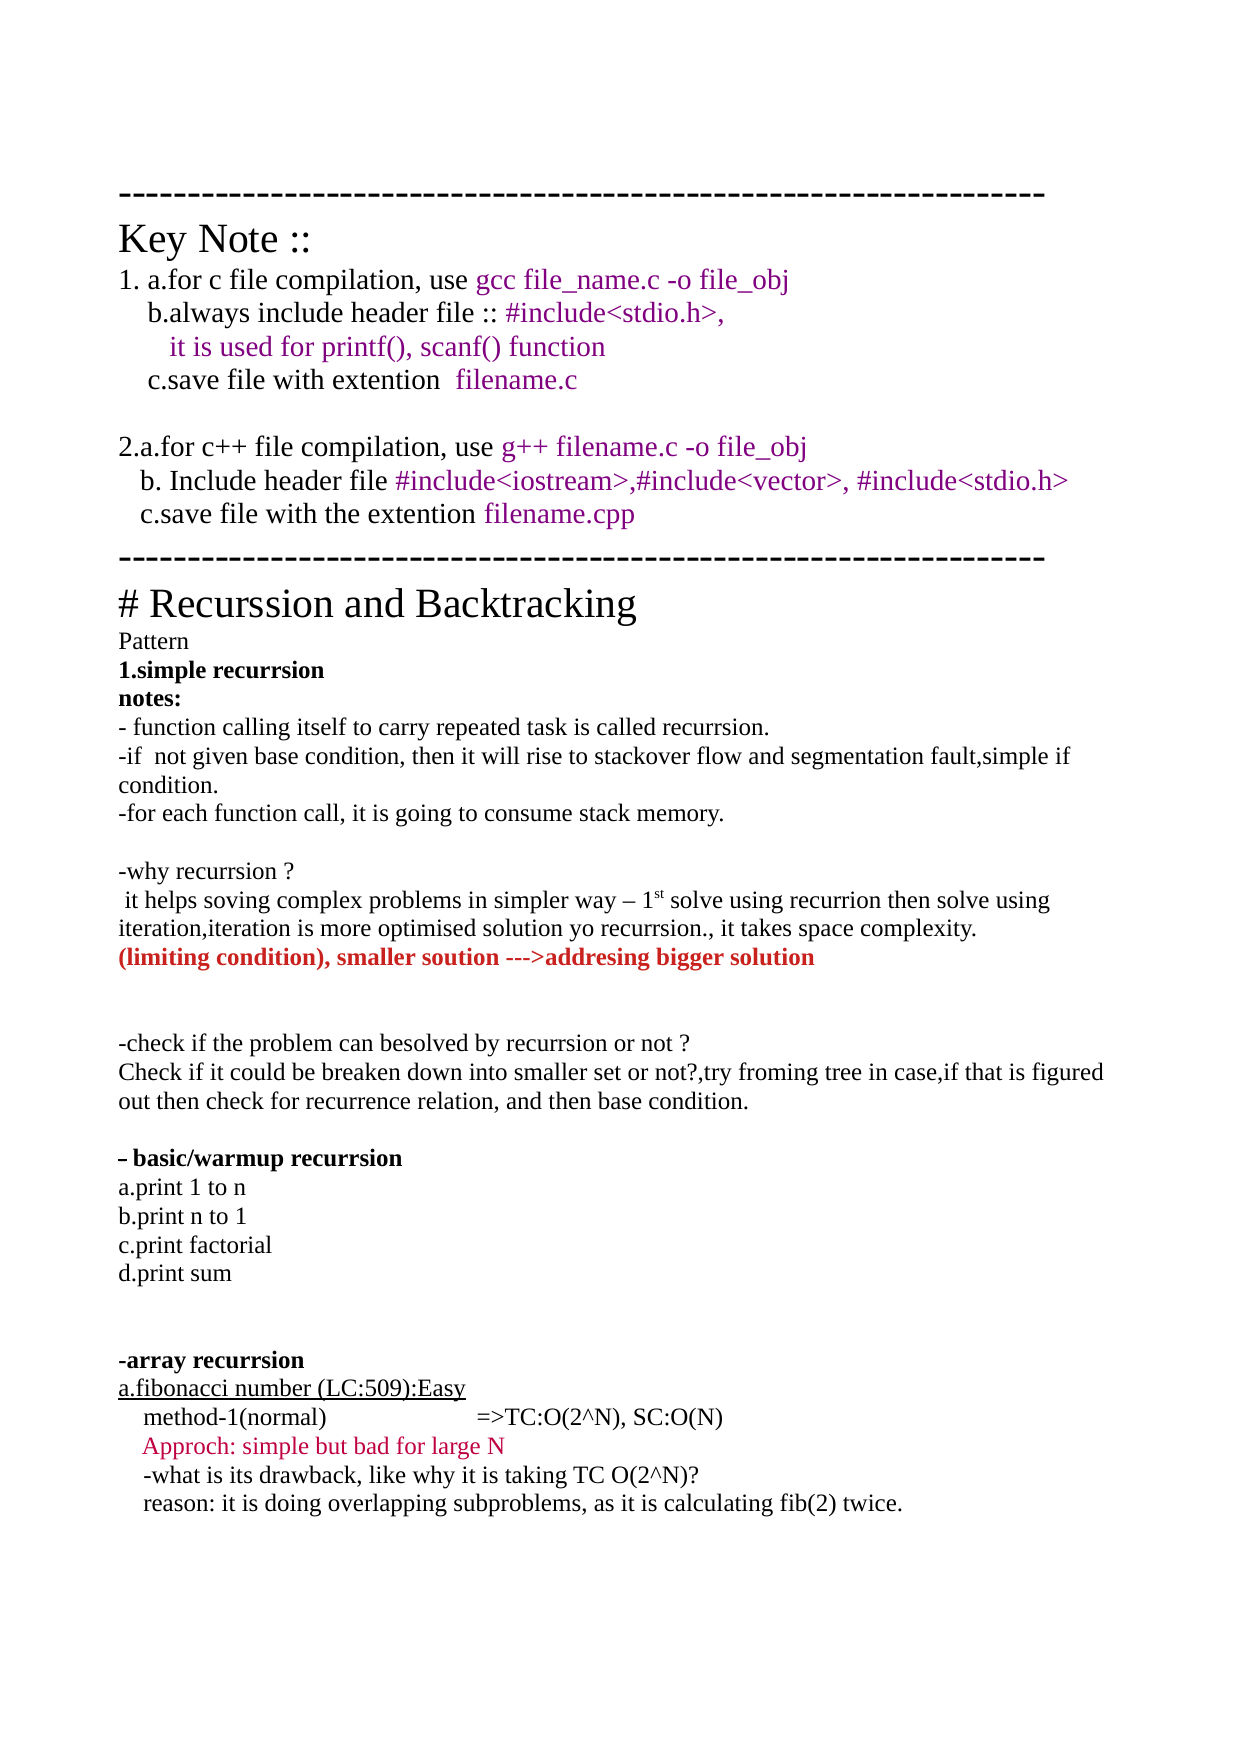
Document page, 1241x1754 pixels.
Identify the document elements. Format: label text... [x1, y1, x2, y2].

text 2.a.for c++ file compilation, use g++ filename.c -o file_obj [118, 429, 1122, 463]
text (limiting condition), smaller soution --->addresing bigger solution [118, 942, 1122, 971]
text -for each function call, it is going to consume stack memory. [118, 798, 1122, 827]
text Check if it could be breaken down into smaller set or not?,try froming tree in case,if that is figured out then check for recurrence relation, and then base condition. [118, 1057, 1122, 1115]
text -why recurrsion ? [118, 856, 1122, 885]
text Approch: simple but bad for large N [118, 1431, 1122, 1460]
text c.save file with the extention filename.cpp [118, 497, 1122, 530]
text b. Include header file #include<iostream>,#include<vector>, #include<stdio.h> [118, 463, 1122, 497]
text - basic/warmup recurrsion [118, 1143, 1122, 1172]
text ------------------------------------------------------------------- [118, 166, 1122, 214]
text a.print 1 to n [118, 1172, 1122, 1201]
text notes: [118, 683, 1122, 712]
text -array recurrsion [118, 1345, 1122, 1373]
text b.print n to 1 [118, 1201, 1122, 1230]
text it is used for printf(), scanf() function [118, 329, 1122, 362]
text -check if the problem can besolved by recurrsion or not ? [118, 1028, 1122, 1057]
text -if not given base condition, then it will rise to stackover flow and segmentation fault,simple if condition. [118, 741, 1122, 798]
text Pattern [118, 626, 1122, 655]
text 1. a.for c file compilation, use gcc file_name.c -o file_obj [118, 262, 1122, 295]
text reason: it is doing overlapping subproblems, as it is calculating fib(2) twice. [118, 1488, 1122, 1517]
text method-1(normal) =>TC:O(2^N), SC:O(N) [118, 1402, 1122, 1431]
text 1.simple recurrsion [118, 655, 1122, 683]
text d.print sum [118, 1258, 1122, 1287]
text Key Note :: [118, 214, 1122, 262]
text c.print factorial [118, 1230, 1122, 1258]
text -what is its drawback, like why it is taking TC O(2^N)? [118, 1460, 1122, 1488]
text a.fibonacci number (LC:509):Easy [118, 1373, 1122, 1402]
text ------------------------------------------------------------------- [118, 530, 1122, 578]
text it helps soving complex problems in simpler way – 1st solve using recurrion then solve using iteration,iteration is more optimised solution yo recurrsion., it takes space complexity. [118, 885, 1122, 942]
text b.always include header file :: #include<stdio.h>, [118, 295, 1122, 329]
text c.save file with extention filename.c [118, 362, 1122, 396]
text - function calling itself to carry repeated task is called recurrsion. [118, 712, 1122, 741]
text # Recurssion and Backtracking [118, 578, 1122, 626]
